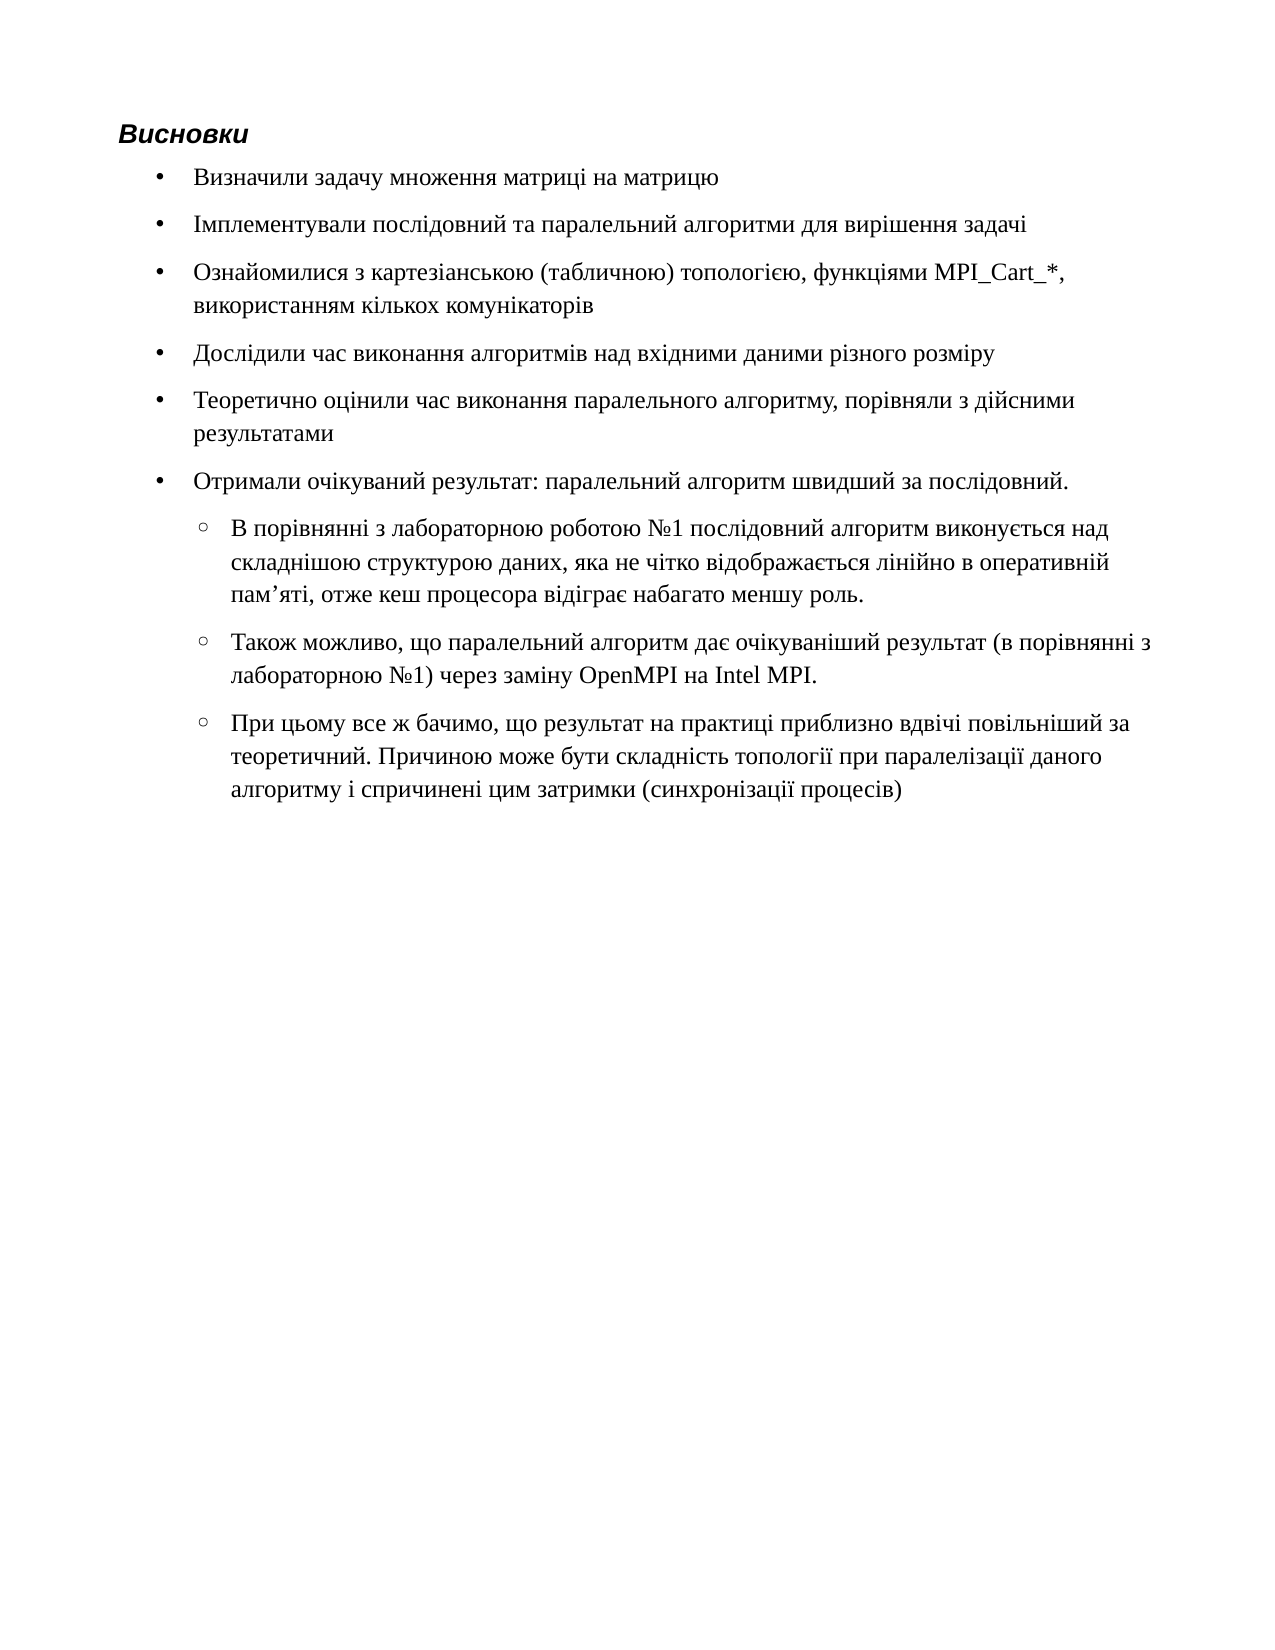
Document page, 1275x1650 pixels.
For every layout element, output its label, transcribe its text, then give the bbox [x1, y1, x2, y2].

list При цьому все ж бачимо, що результат на практиці приблизно вдвічі повільніший за теоретичний. Причиною може бути складність топології при паралелізації даного алгоритму і спричинені цим затримки (синхронізації процесів) [193, 708, 1157, 803]
list Дослідили час виконання алгоритмів над вхідними даними різного розміру [156, 338, 1157, 366]
list Визначили задачу множення матриці на матрицю [156, 162, 1157, 191]
subtitle Висновки [118, 118, 1157, 149]
list Також можливо, що паралельний алгоритм дає очікуваніший результат (в порівнянні з лабораторною №1) через заміну OpenMPI на Intel MPI. [193, 627, 1157, 689]
list Імплементували послідовний та паралельний алгоритми для вирішення задачі [156, 209, 1157, 238]
list Отримали очікуваний результат: паралельний алгоритм швидший за послідовний. [156, 466, 1157, 495]
list В порівнянні з лабораторною роботою №1 послідовний алгоритм виконується над складнішою структурою даних, яка не чітко відображається лінійно в оперативній пам’яті, отже кеш процесора відіграє набагато меншу роль. [193, 513, 1157, 608]
list Теоретично оцінили час виконання паралельного алгоритму, порівняли з дійсними результатами [156, 385, 1157, 447]
list Ознайомилися з картезіанською (табличною) топологією, функціями MPI_Cart_*, використанням кількох комунікаторів [156, 257, 1157, 319]
